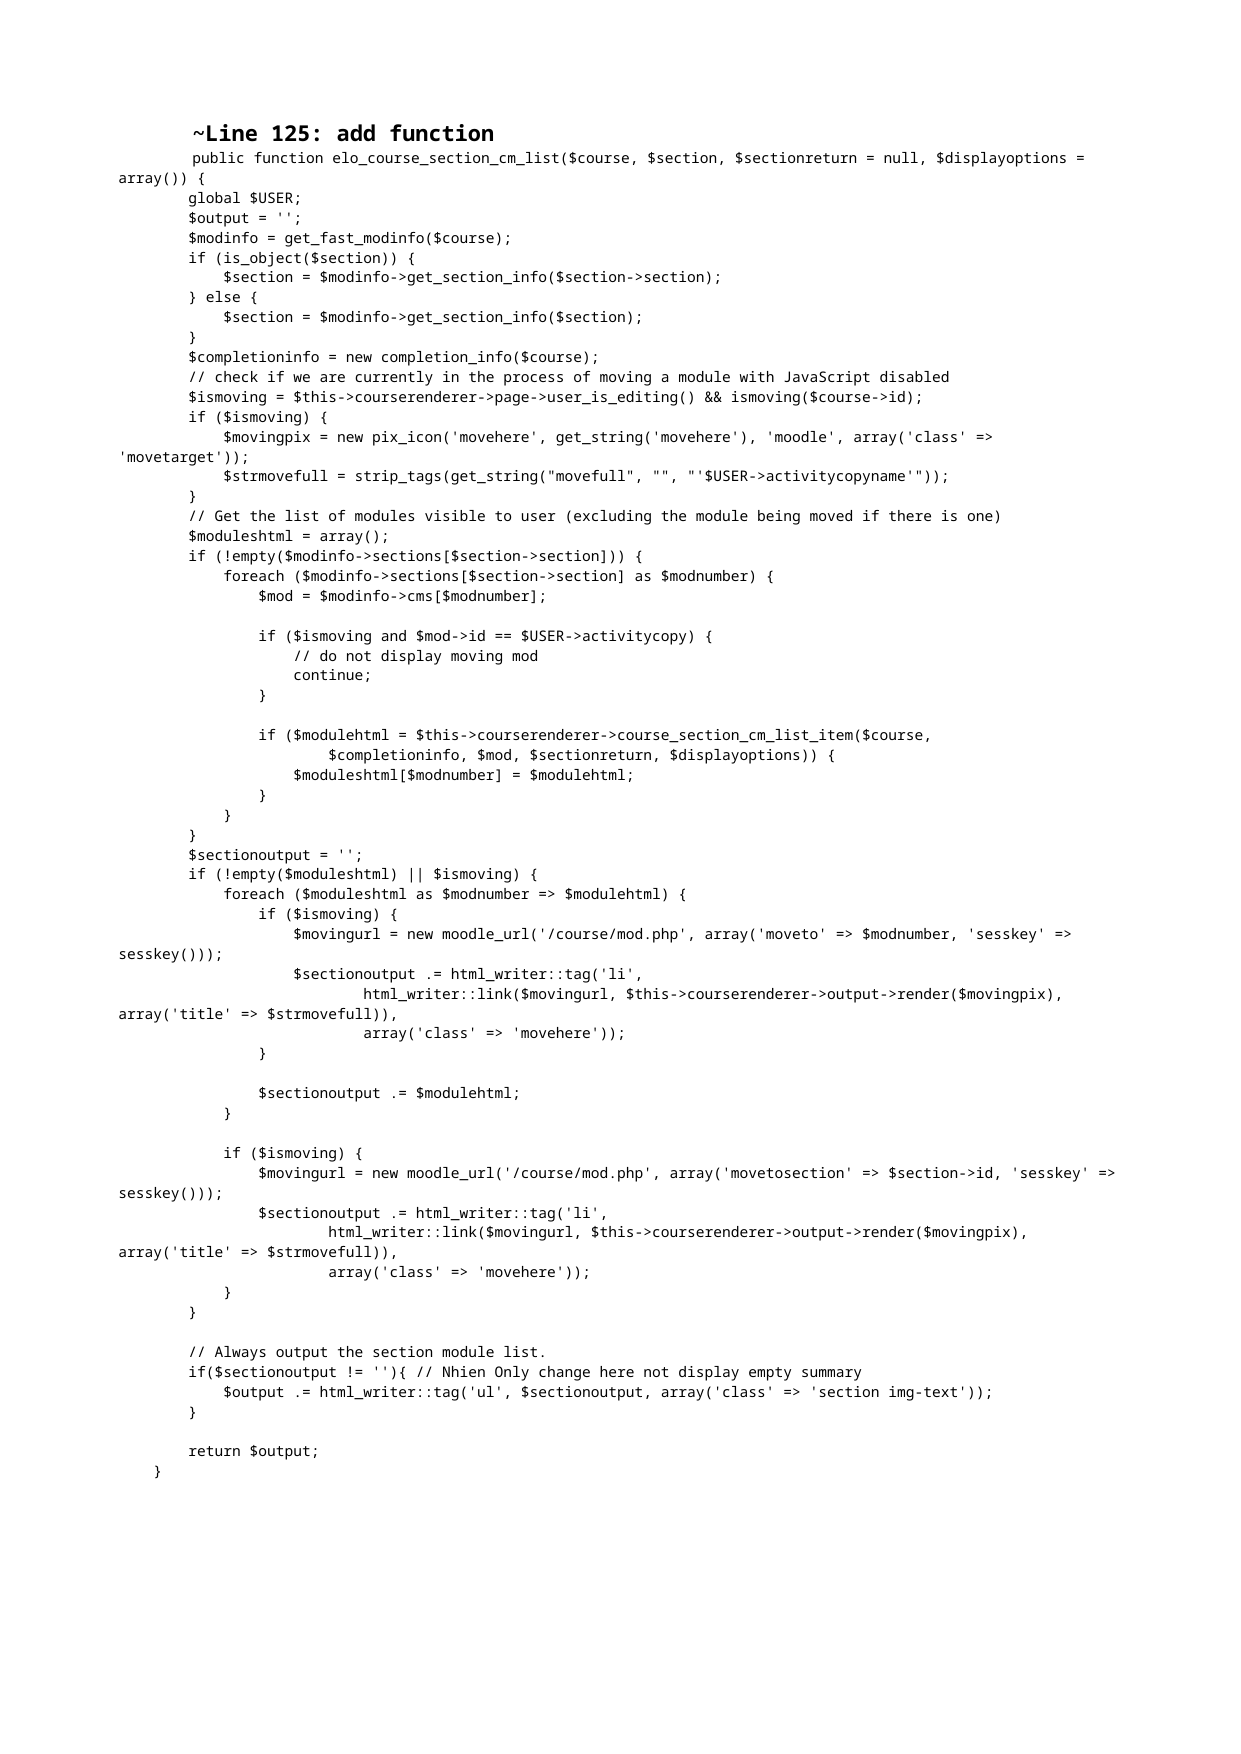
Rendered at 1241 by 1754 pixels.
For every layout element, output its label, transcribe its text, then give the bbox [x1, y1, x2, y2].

text $movingurl = new moodle_url('/course/mod.php', array('movetosection' => $section->id, 'sesskey' => sesskey())); [118, 1163, 1122, 1202]
text } [118, 327, 1122, 347]
text global $USER; [118, 188, 1122, 208]
text $completioninfo = new completion_info($course); [118, 347, 1122, 367]
text } [118, 1302, 1122, 1322]
text if (is_object($section)) { [118, 247, 1122, 267]
text } [118, 1103, 1122, 1123]
text if ($modulehtml = $this->courserenderer->course_section_cm_list_item($course, [118, 725, 1122, 745]
text } [118, 486, 1122, 506]
text $movingpix = new pix_icon('movehere', get_string('movehere'), 'moodle', array('class' => 'movetarget')); [118, 426, 1122, 466]
text $ismoving = $this->courserenderer->page->user_is_editing() && ismoving($course->id); [118, 387, 1122, 407]
text html_writer::link($movingurl, $this->courserenderer->output->render($movingpix), array('title' => $strmovefull)), [118, 983, 1122, 1023]
text html_writer::link($movingurl, $this->courserenderer->output->render($movingpix), array('title' => $strmovefull)), [118, 1222, 1122, 1262]
text } [118, 1282, 1122, 1302]
text } [118, 1461, 1122, 1481]
text } [118, 685, 1122, 705]
text } [118, 824, 1122, 844]
text $completioninfo, $mod, $sectionreturn, $displayoptions)) { [118, 745, 1122, 765]
text } [118, 784, 1122, 804]
text $sectionoutput .= html_writer::tag('li', [118, 1202, 1122, 1222]
text $output .= html_writer::tag('ul', $sectionoutput, array('class' => 'section img-text')); [118, 1381, 1122, 1401]
text // check if we are currently in the process of moving a module with JavaScript disabled [118, 367, 1122, 387]
text $output = ''; [118, 208, 1122, 227]
text foreach ($modinfo->sections[$section->section] as $modnumber) { [118, 566, 1122, 586]
text continue; [118, 665, 1122, 685]
text ~Line 125: add function [118, 118, 1122, 148]
text } [118, 1401, 1122, 1421]
text $strmovefull = strip_tags(get_string("movefull", "", "'$USER->activitycopyname'")); [118, 466, 1122, 486]
text // do not display moving mod [118, 645, 1122, 665]
text $modinfo = get_fast_modinfo($course); [118, 227, 1122, 247]
text $movingurl = new moodle_url('/course/mod.php', array('moveto' => $modnumber, 'sesskey' => sesskey())); [118, 924, 1122, 964]
text // Get the list of modules visible to user (excluding the module being moved if there is one) [118, 506, 1122, 526]
text if ($ismoving) { [118, 1143, 1122, 1163]
text // Always output the section module list. [118, 1342, 1122, 1362]
text if (!empty($moduleshtml) || $ismoving) { [118, 864, 1122, 884]
text public function elo_course_section_cm_list($course, $section, $sectionreturn = null, $displayoptions = array()) { [118, 148, 1122, 188]
text if ($ismoving and $mod->id == $USER->activitycopy) { [118, 625, 1122, 645]
text $moduleshtml[$modnumber] = $modulehtml; [118, 765, 1122, 784]
text $section = $modinfo->get_section_info($section->section); [118, 267, 1122, 287]
text if ($ismoving) { [118, 407, 1122, 426]
text array('class' => 'movehere')); [118, 1023, 1122, 1043]
text $section = $modinfo->get_section_info($section); [118, 307, 1122, 327]
text $sectionoutput .= html_writer::tag('li', [118, 964, 1122, 983]
text } else { [118, 287, 1122, 307]
text return $output; [118, 1441, 1122, 1461]
text $sectionoutput = ''; [118, 844, 1122, 864]
text $mod = $modinfo->cms[$modnumber]; [118, 586, 1122, 606]
text foreach ($moduleshtml as $modnumber => $modulehtml) { [118, 884, 1122, 904]
text } [118, 1043, 1122, 1063]
text if (!empty($modinfo->sections[$section->section])) { [118, 546, 1122, 566]
text $moduleshtml = array(); [118, 526, 1122, 546]
text if ($ismoving) { [118, 904, 1122, 924]
text $sectionoutput .= $modulehtml; [118, 1083, 1122, 1103]
text if($sectionoutput != ''){ // Nhien Only change here not display empty summary [118, 1362, 1122, 1381]
text } [118, 804, 1122, 824]
text array('class' => 'movehere')); [118, 1262, 1122, 1282]
